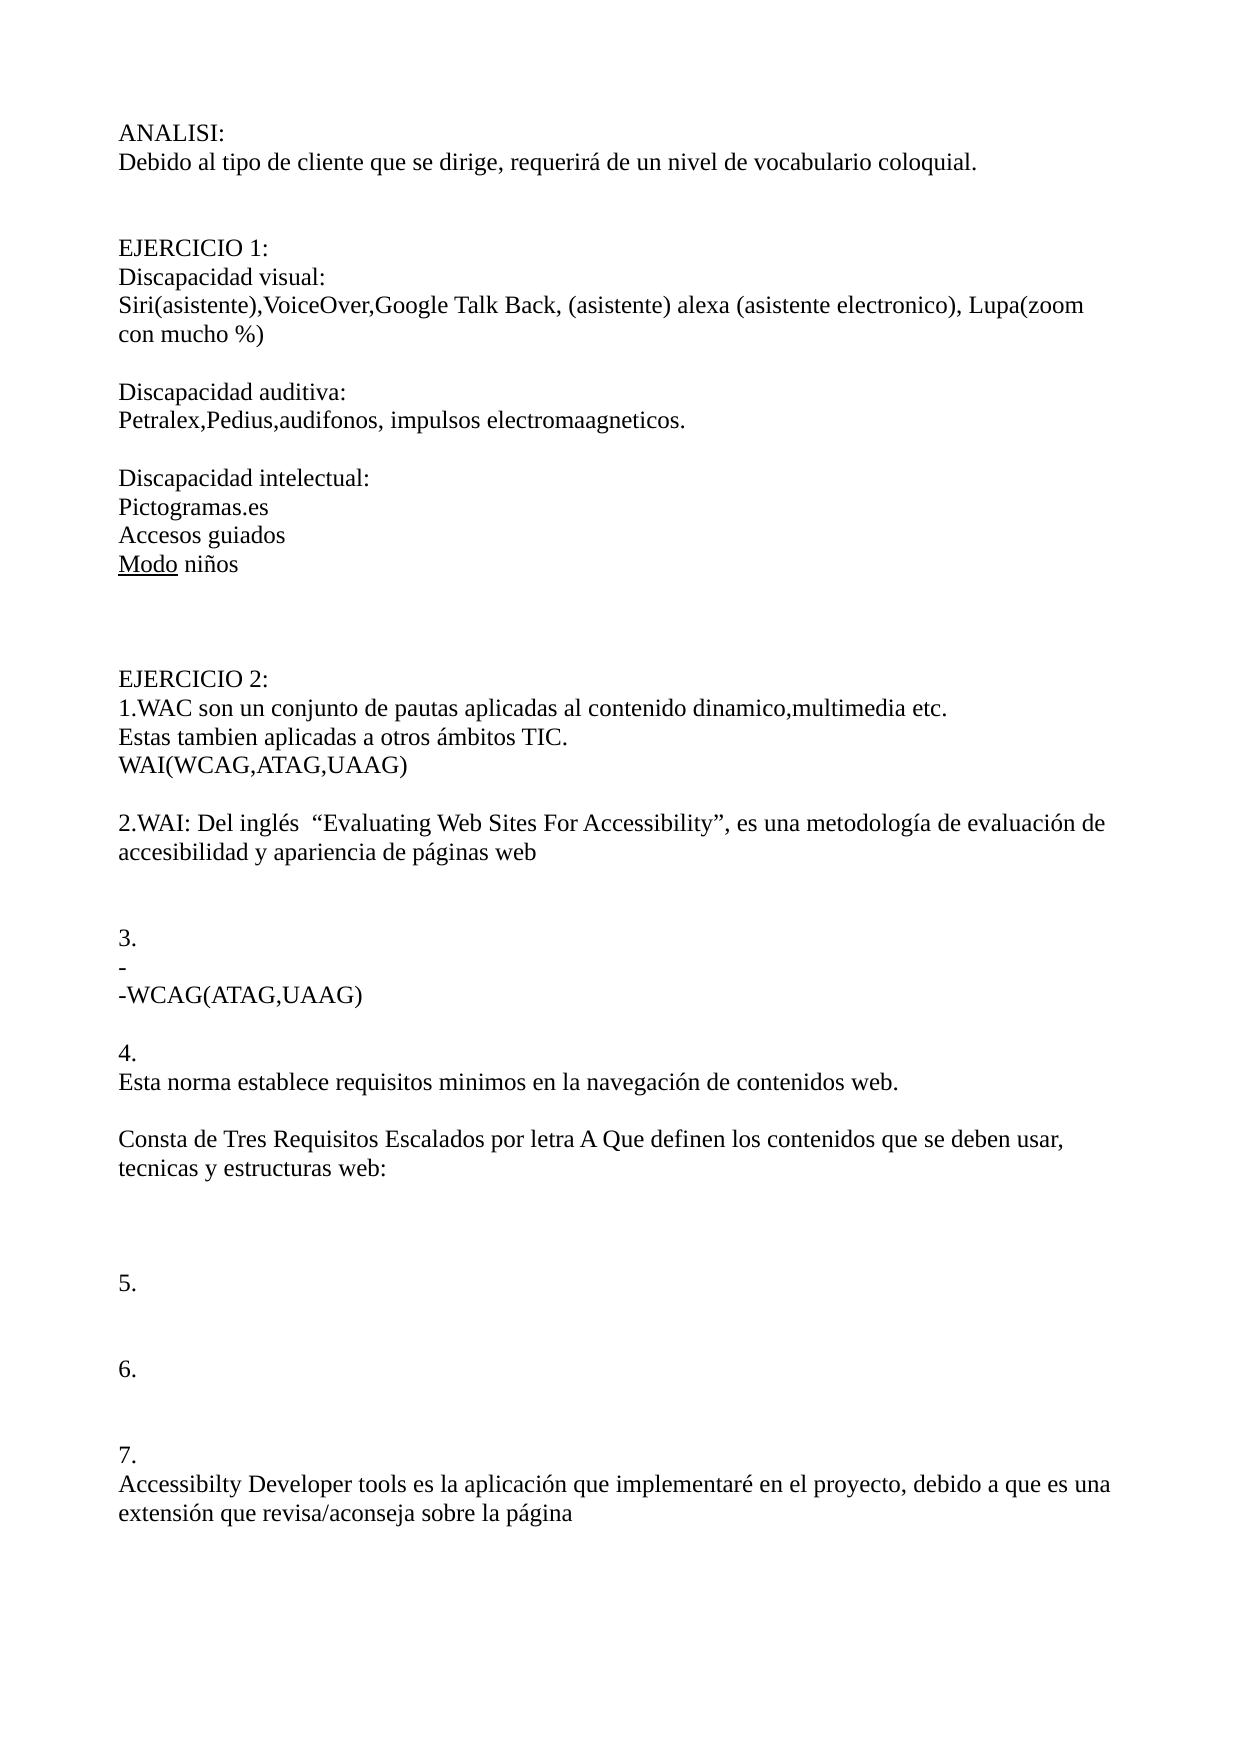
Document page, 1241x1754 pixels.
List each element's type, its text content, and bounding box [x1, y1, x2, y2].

text Estas tambien aplicadas a otros ámbitos TIC. [118, 722, 1122, 751]
text - [118, 952, 1122, 981]
text EJERCICIO 2: [118, 664, 1122, 693]
text ANALISI: [118, 118, 1122, 147]
text Consta de Tres Requisitos Escalados por letra A Que definen los contenidos que se deben usar, tecnicas y estructuras web: [118, 1124, 1122, 1182]
text 2.WAI: Del inglés “Evaluating Web Sites For Accessibility”, es una metodología de evaluación de accesibilidad y apariencia de páginas web [118, 808, 1122, 866]
text Accessibilty Developer tools es la aplicación que implementaré en el proyecto, debido a que es una extensión que revisa/aconseja sobre la página [118, 1469, 1122, 1527]
text WAI(WCAG,ATAG,UAAG) [118, 751, 1122, 779]
text Petralex,Pedius,audifonos, impulsos electromaagneticos. [118, 406, 1122, 434]
text 7. [118, 1441, 1122, 1469]
text Debido al tipo de cliente que se dirige, requerirá de un nivel de vocabulario coloquial. [118, 147, 1122, 176]
text Discapacidad intelectual: [118, 463, 1122, 492]
text EJERCICIO 1: [118, 233, 1122, 262]
text Discapacidad auditiva: [118, 377, 1122, 406]
text Accesos guiados [118, 521, 1122, 549]
text Siri(asistente),VoiceOver,Google Talk Back, (asistente) alexa (asistente electronico), Lupa(zoom con mucho %) [118, 291, 1122, 348]
text Modo niños [118, 549, 1122, 578]
text -WCAG(ATAG,UAAG) [118, 981, 1122, 1009]
text 4. [118, 1038, 1122, 1067]
text 6. [118, 1354, 1122, 1383]
text Pictogramas.es [118, 492, 1122, 521]
text Esta norma establece requisitos minimos en la navegación de contenidos web. [118, 1067, 1122, 1096]
text 1.WAC son un conjunto de pautas aplicadas al contenido dinamico,multimedia etc. [118, 693, 1122, 722]
text 5. [118, 1268, 1122, 1297]
text 3. [118, 923, 1122, 952]
text Discapacidad visual: [118, 262, 1122, 291]
